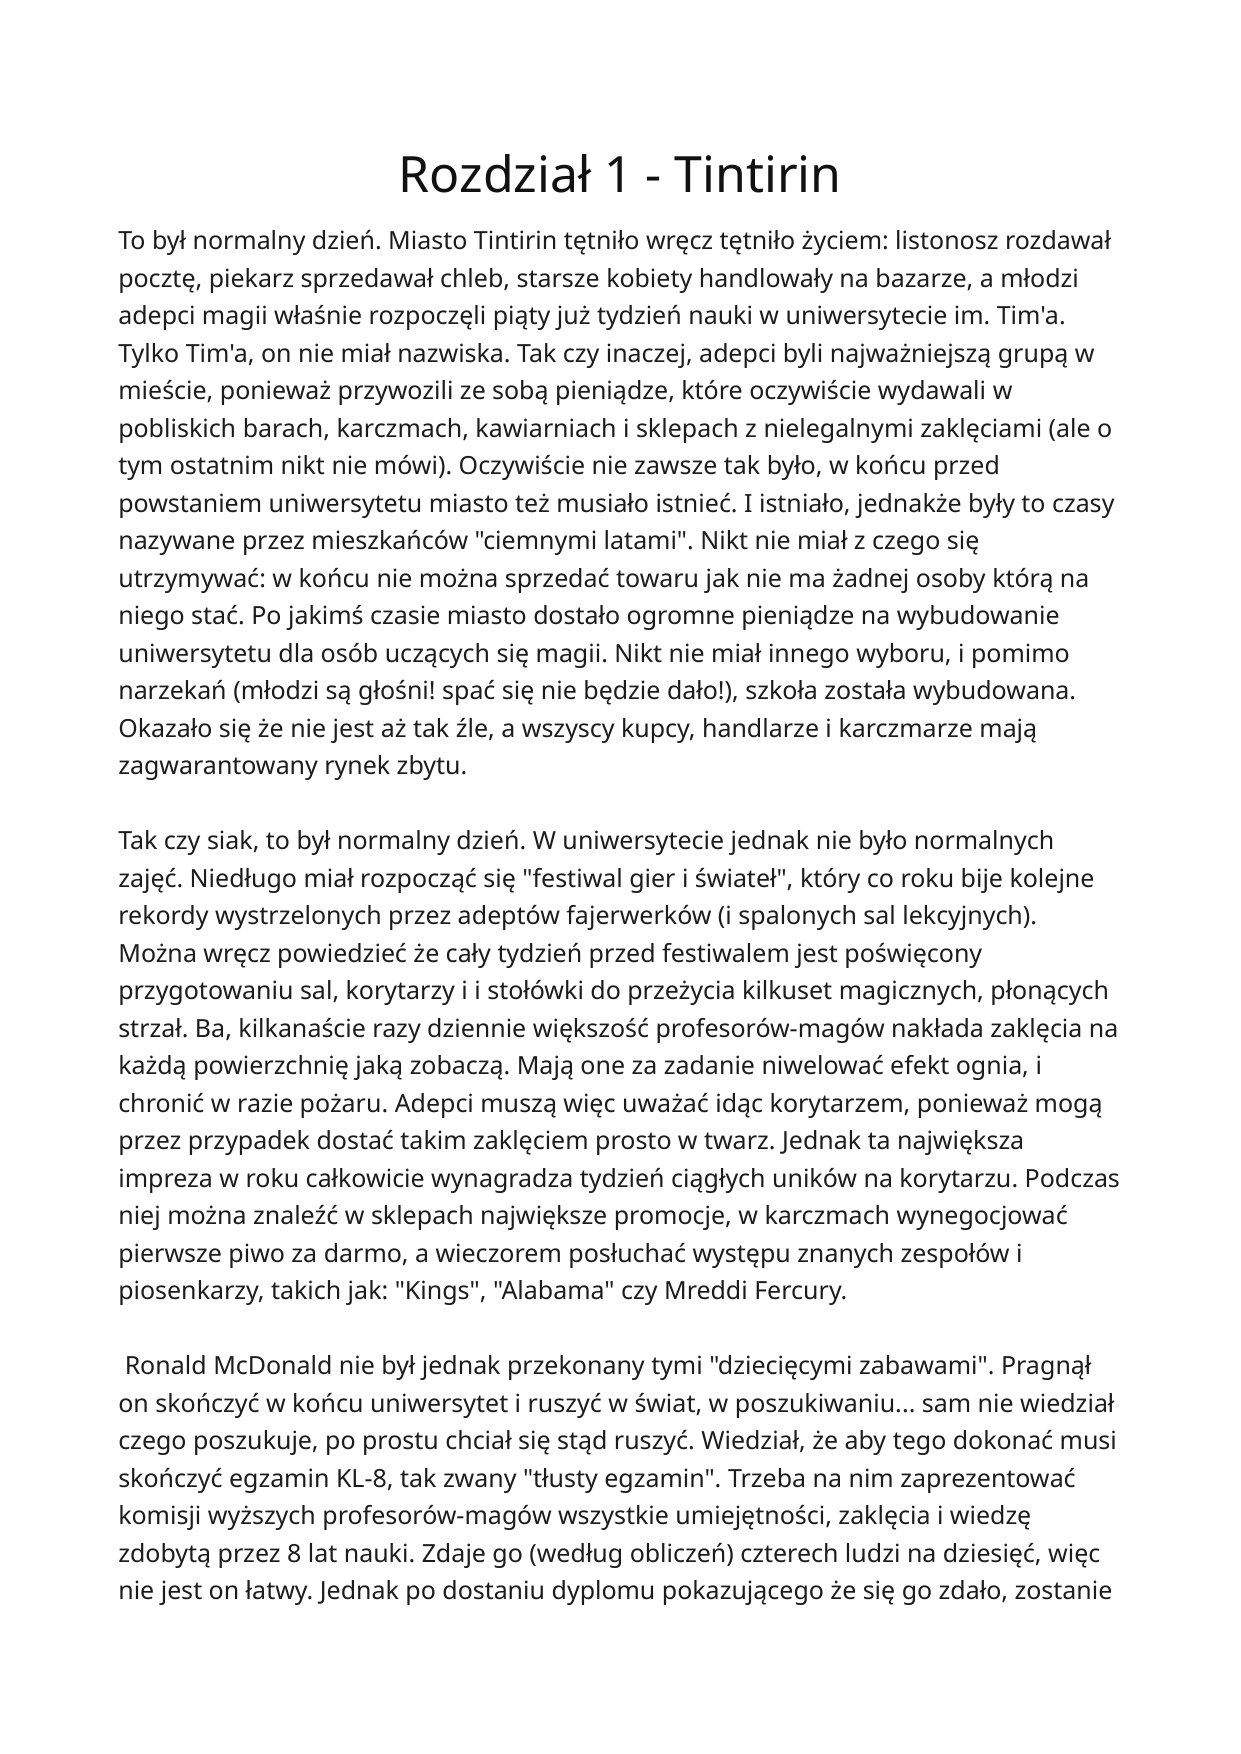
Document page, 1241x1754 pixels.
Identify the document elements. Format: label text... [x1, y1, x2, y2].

text Ronald McDonald nie był jednak przekonany tymi "dziecięcymi zabawami". Pragnął on skończyć w końcu uniwersytet i ruszyć w świat, w poszukiwaniu... sam nie wiedział czego poszukuje, po prostu chciał się stąd ruszyć. Wiedział, że aby tego dokonać musi skończyć egzamin KL-8, tak zwany "tłusty egzamin". Trzeba na nim zaprezentować komisji wyższych profesorów-magów wszystkie umiejętności, zaklęcia i wiedzę zdobytą przez 8 lat nauki. Zdaje go (według obliczeń) czterech ludzi na dziesięć, więc nie jest on łatwy. Jednak po dostaniu dyplomu pokazującego że się go zdało, zostanie [118, 1344, 1122, 1607]
text To był normalny dzień. Miasto Tintirin tętniło wręcz tętniło życiem: listonosz rozdawał pocztę, piekarz sprzedawał chleb, starsze kobiety handlowały na bazarze, a młodzi adepci magii właśnie rozpoczęli piąty już tydzień nauki w uniwersytecie im. Tim'a. Tylko Tim'a, on nie miał nazwiska. Tak czy inaczej, adepci byli najważniejszą grupą w mieście, ponieważ przywozili ze sobą pieniądze, które oczywiście wydawali w pobliskich barach, karczmach, kawiarniach i sklepach z nielegalnymi zaklęciami (ale o tym ostatnim nikt nie mówi). Oczywiście nie zawsze tak było, w końcu przed powstaniem uniwersytetu miasto też musiało istnieć. I istniało, jednakże były to czasy nazywane przez mieszkańców "ciemnymi latami". Nikt nie miał z czego się utrzymywać: w końcu nie można sprzedać towaru jak nie ma żadnej osoby którą na niego stać. Po jakimś czasie miasto dostało ogromne pieniądze na wybudowanie uniwersytetu dla osób uczących się magii. Nikt nie miał innego wyboru, i pomimo narzekań (młodzi są głośni! spać się nie będzie dało!), szkoła została wybudowana. Okazało się że nie jest aż tak źle, a wszyscy kupcy, handlarze i karczmarze mają zagwarantowany rynek zbytu. [118, 219, 1122, 782]
text Tak czy siak, to był normalny dzień. W uniwersytecie jednak nie było normalnych zajęć. Niedługo miał rozpocząć się "festiwal gier i świateł", który co roku bije kolejne rekordy wystrzelonych przez adeptów fajerwerków (i spalonych sal lekcyjnych). Można wręcz powiedzieć że cały tydzień przed festiwalem jest poświęcony przygotowaniu sal, korytarzy i i stołówki do przeżycia kilkuset magicznych, płonących strzał. Ba, kilkanaście razy dziennie większość profesorów-magów nakłada zaklęcia na każdą powierzchnię jaką zobaczą. Mają one za zadanie niwelować efekt ognia, i chronić w razie pożaru. Adepci muszą więc uważać idąc korytarzem, ponieważ mogą przez przypadek dostać takim zaklęciem prosto w twarz. Jednak ta największa impreza w roku całkowicie wynagradza tydzień ciągłych uników na korytarzu. Podczas niej można znaleźć w sklepach największe promocje, w karczmach wynegocjować pierwsze piwo za darmo, a wieczorem posłuchać występu znanych zespołów i piosenkarzy, takich jak: "Kings", "Alabama" czy Mreddi Fercury. [118, 819, 1122, 1307]
subtitle Rozdział 1 - Tintirin [118, 139, 1122, 207]
